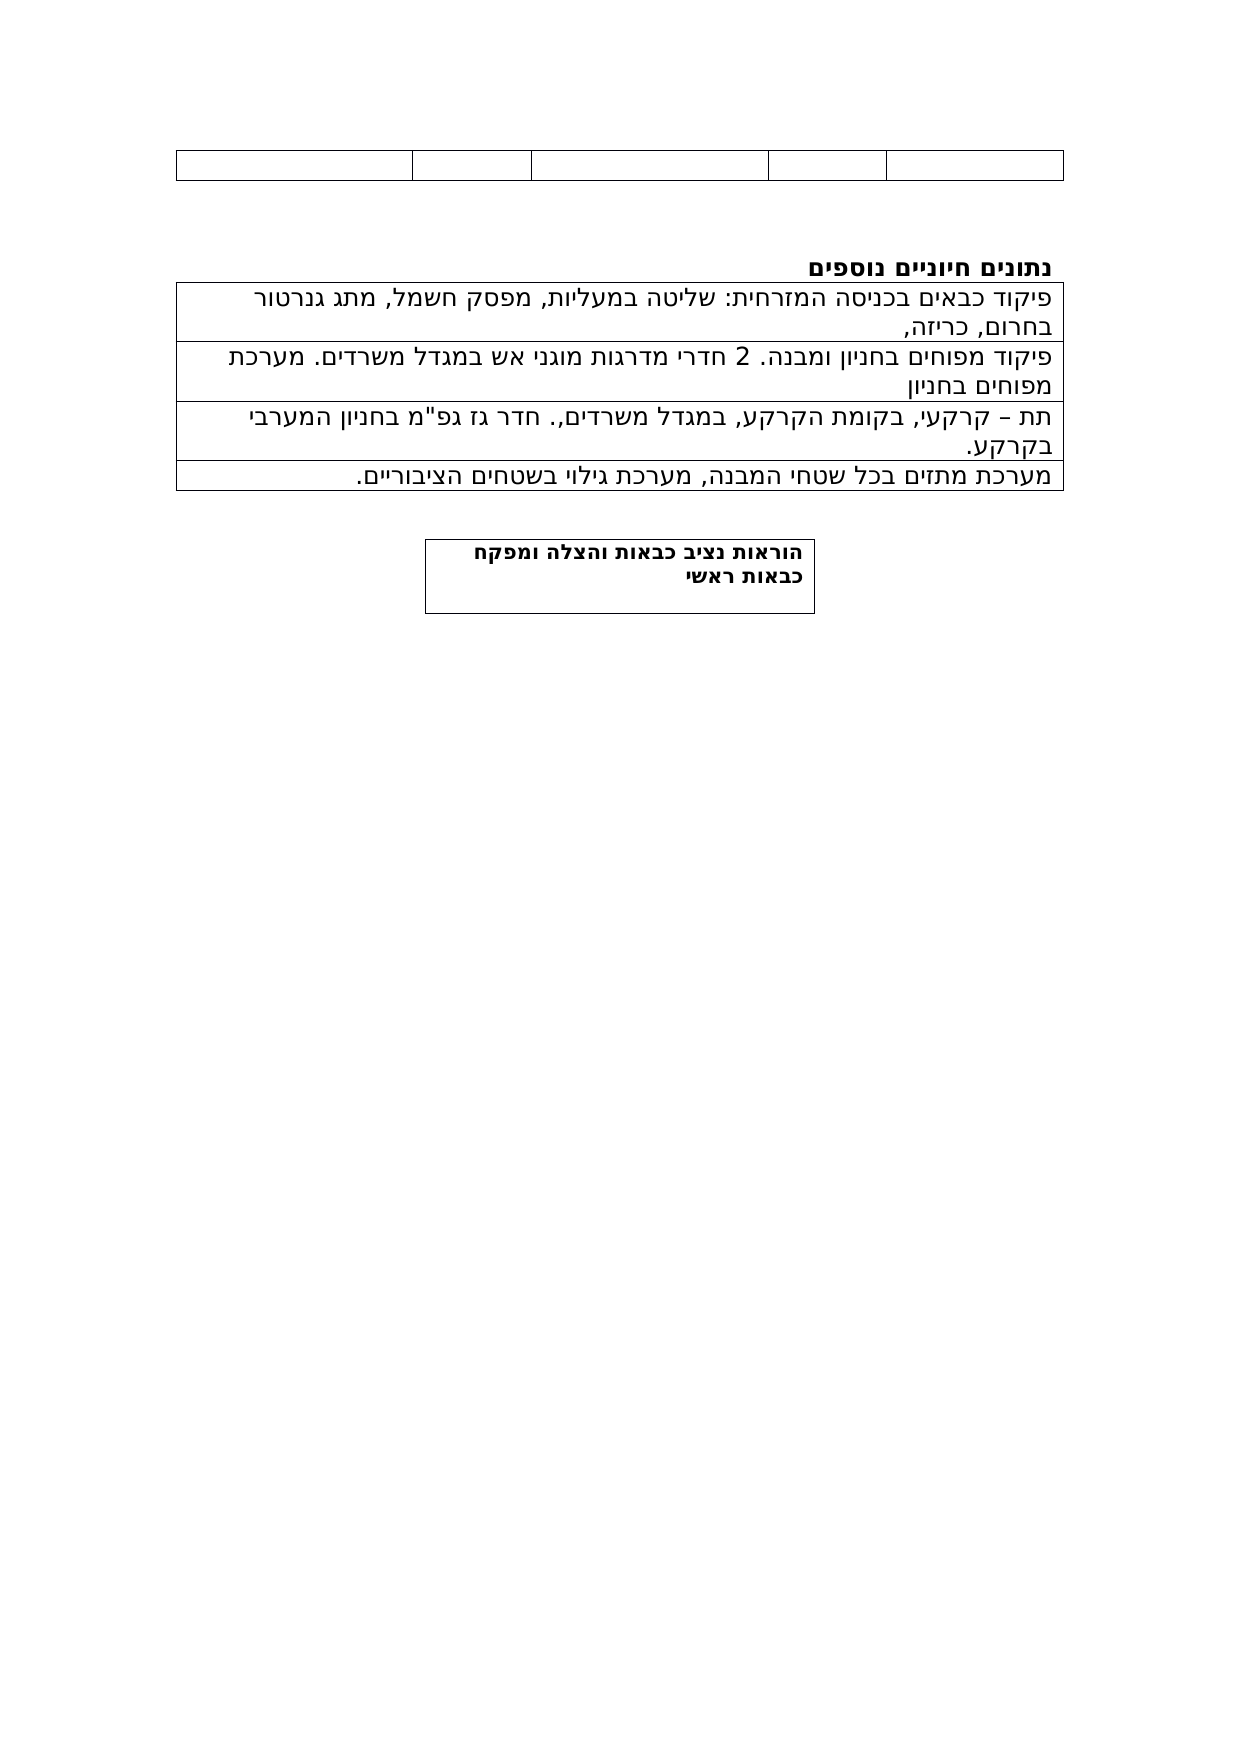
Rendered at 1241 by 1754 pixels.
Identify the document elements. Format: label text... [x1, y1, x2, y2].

table_cell מערכת מתזים בכל שטחי המבנה, מערכת גילוי בשטחים הציבוריים. [177, 461, 1063, 490]
table_cell [769, 151, 886, 180]
table_cell תת – קרקעי, בקומת הקרקע, במגדל משרדים,. חדר גז גפ"מ בחניון המערבי בקרקע. [177, 402, 1063, 460]
table_cell [177, 151, 412, 180]
table_cell [532, 151, 768, 180]
table_cell [887, 151, 1063, 180]
table_header הוראות נציב כבאות והצלה ומפקח כבאות ראשי [426, 540, 814, 613]
table_cell [413, 151, 531, 180]
table_cell פיקוד מפוחים בחניון ומבנה. 2 חדרי מדרגות מוגני אש במגדל משרדים. מערכת מפוחים בחניון [177, 342, 1063, 401]
text נתונים חיוניים נוספים [187, 253, 1053, 282]
table_header פיקוד כבאים בכניסה המזרחית: שליטה במעליות, מפסק חשמל, מתג גנרטור בחרום, כריזה, [177, 283, 1063, 341]
